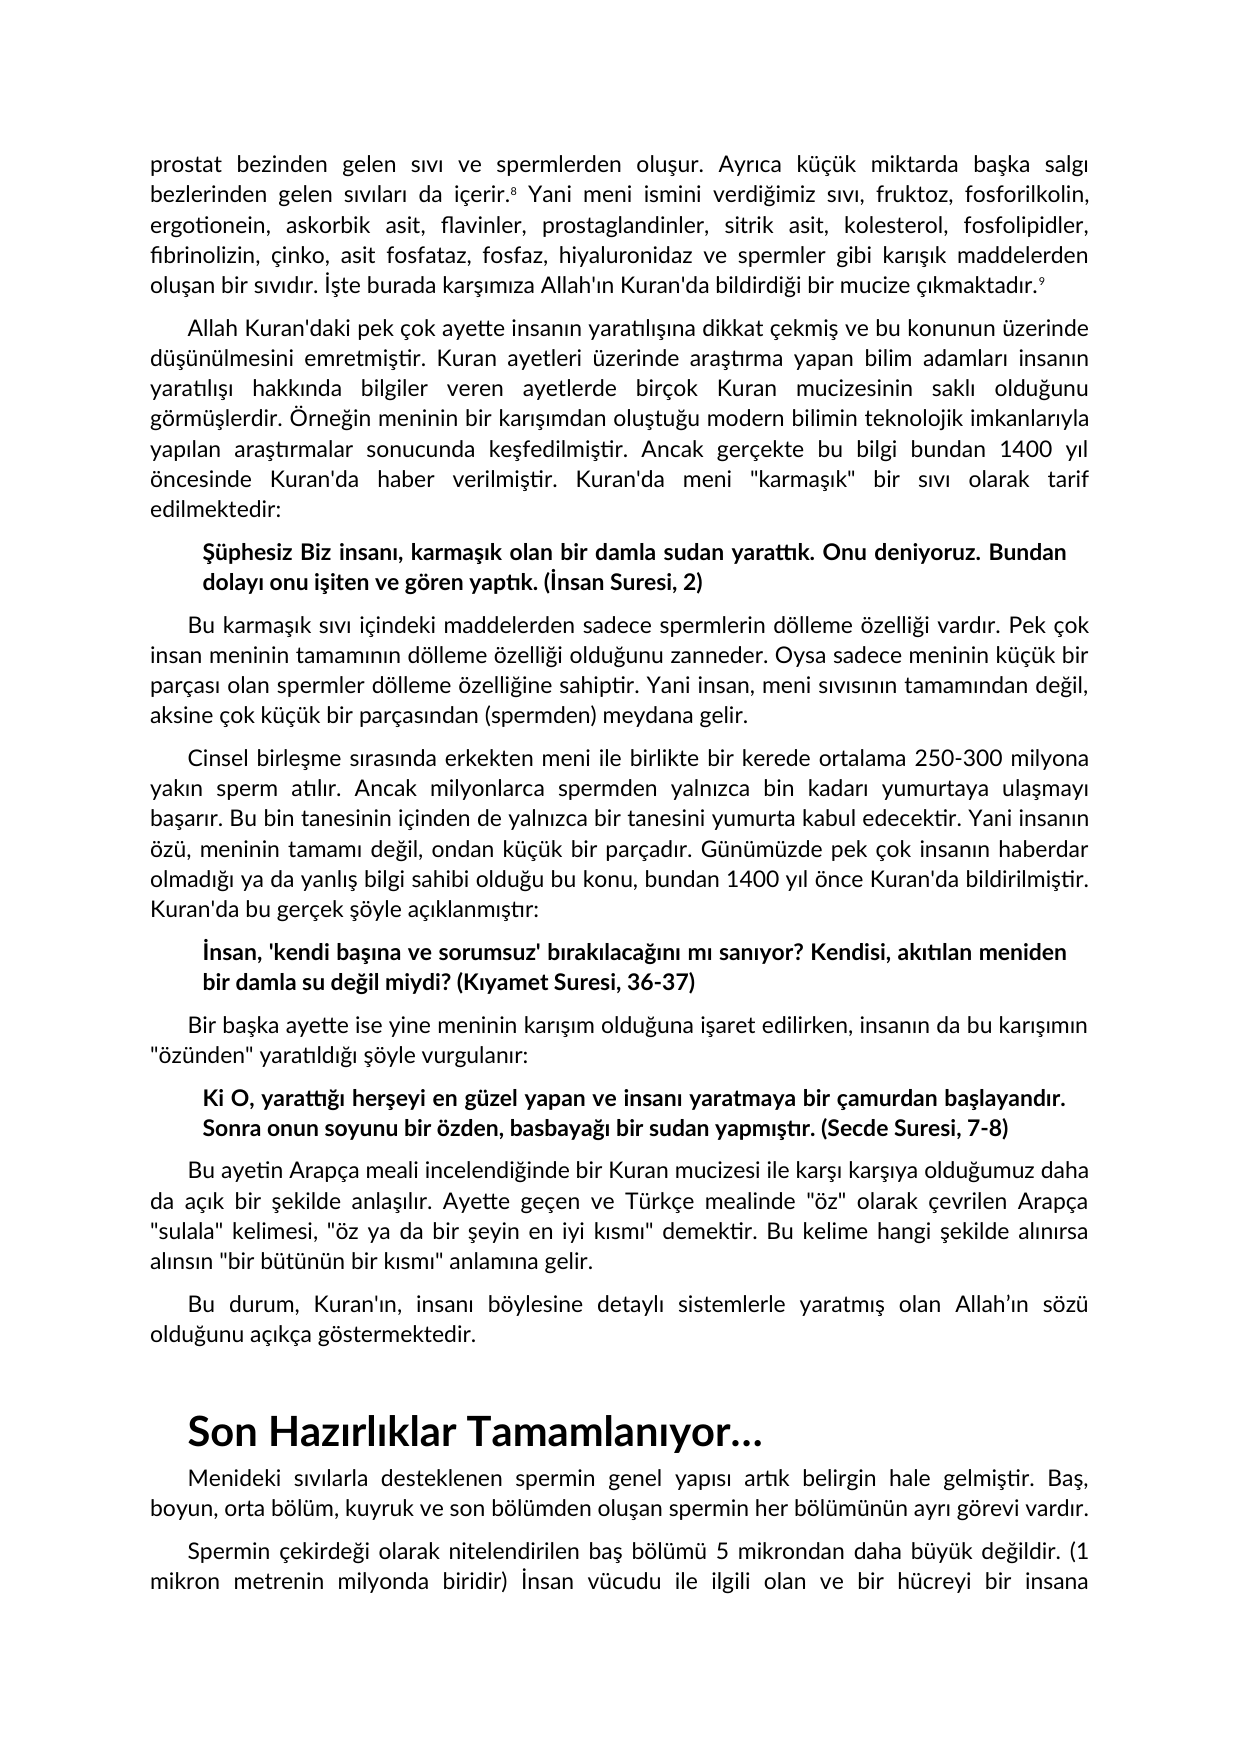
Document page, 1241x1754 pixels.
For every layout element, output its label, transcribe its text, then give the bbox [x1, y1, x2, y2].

text Spermin çekirdeği olarak nitelendirilen baş bölümü 5 mikrondan daha büyük değildir. (1 mikron metrenin milyonda biridir) İnsan vücudu ile ilgili olan ve bir hücreyi bir insana [150, 1536, 1090, 1594]
text Bir başka ayette ise yine meninin karışım olduğuna işaret edilirken, insanın da bu karışımın "özünden" yaratıldığı şöyle vurgulanır: [150, 1010, 1090, 1068]
text Bu ayetin Arapça meali incelendiğinde bir Kuran mucizesi ile karşı karşıya olduğumuz daha da açık bir şekilde anlaşılır. Ayette geçen ve Türkçe mealinde "öz" olarak çevrilen Arapça "sulala" kelimesi, "öz ya da bir şeyin en iyi kısmı" demektir. Bu kelime hangi şekilde alınırsa alınsın "bir bütünün bir kısmı" anlamına gelir. [150, 1156, 1090, 1274]
text Ki O, yarattığı herşeyi en güzel yapan ve insanı yaratmaya bir çamurdan başlayandır. Sonra onun soyunu bir özden, basbayağı bir sudan yapmıştır. (Secde Suresi, 7-8) [202, 1083, 1068, 1141]
text Şüphesiz Biz insanı, karmaşık olan bir damla sudan yarattık. Onu deniyoruz. Bundan dolayı onu işiten ve gören yaptık. (İnsan Suresi, 2) [202, 537, 1068, 595]
text Menideki sıvılarla desteklenen spermin genel yapısı artık belirgin hale gelmiştir. Baş, boyun, orta bölüm, kuyruk ve son bölümden oluşan spermin her bölümünün ayrı görevi vardır. [150, 1463, 1090, 1521]
text Cinsel birleşme sırasında erkekten meni ile birlikte bir kerede ortalama 250-300 milyona yakın sperm atılır. Ancak milyonlarca spermden yalnızca bin kadarı yumurtaya ulaşmayı başarır. Bu bin tanesinin içinden de yalnızca bir tanesini yumurta kabul edecektir. Yani insanın özü, meninin tamamı değil, ondan küçük bir parçadır. Günümüzde pek çok insanın haberdar olmadığı ya da yanlış bilgi sahibi olduğu bu konu, bundan 1400 yıl önce Kuran'da bildirilmiştir. Kuran'da bu gerçek şöyle açıklanmıştır: [150, 744, 1090, 922]
text Bu durum, Kuran'ın, insanı böylesine detaylı sistemlerle yaratmış olan Allah’ın sözü olduğunu açıkça göstermektedir. [150, 1289, 1090, 1347]
text Bu karmaşık sıvı içindeki maddelerden sadece spermlerin dölleme özelliği vardır. Pek çok insan meninin tamamının dölleme özelliği olduğunu zanneder. Oysa sadece meninin küçük bir parçası olan spermler dölleme özelliğine sahiptir. Yani insan, meni sıvısının tamamından değil, aksine çok küçük bir parçasından (spermden) meydana gelir. [150, 610, 1090, 728]
text İnsan, 'kendi başına ve sorumsuz' bırakılacağını mı sanıyor? Kendisi, akıtılan meniden bir damla su değil miydi? (Kıyamet Suresi, 36-37) [202, 937, 1068, 995]
text Allah Kuran'daki pek çok ayette insanın yaratılışına dikkat çekmiş ve bu konunun üzerinde düşünülmesini emretmiştir. Kuran ayetleri üzerinde araştırma yapan bilim adamları insanın yaratılışı hakkında bilgiler veren ayetlerde birçok Kuran mucizesinin saklı olduğunu görmüşlerdir. Örneğin meninin bir karışımdan oluştuğu modern bilimin teknolojik imkanlarıyla yapılan araştırmalar sonucunda keşfedilmiştir. Ancak gerçekte bu bilgi bundan 1400 yıl öncesinde Kuran'da haber verilmiştir. Kuran'da meni "karmaşık" bir sıvı olarak tarif edilmektedir: [150, 313, 1090, 522]
subtitle Son Hazırlıklar Tamamlanıyor… [187, 1405, 1090, 1455]
text prostat bezinden gelen sıvı ve spermlerden oluşur. Ayrıca küçük miktarda başka salgı bezlerinden gelen sıvıları da içerir.8 Yani meni ismini verdiğimiz sıvı, fruktoz, fosforilkolin, ergotionein, askorbik asit, flavinler, prostaglandinler, sitrik asit, kolesterol, fosfolipidler, fibrinolizin, çinko, asit fosfataz, fosfaz, hiyaluronidaz ve spermler gibi karışık maddelerden oluşan bir sıvıdır. İşte burada karşımıza Allah'ın Kuran'da bildirdiği bir mucize çıkmaktadır.9 [150, 150, 1090, 298]
